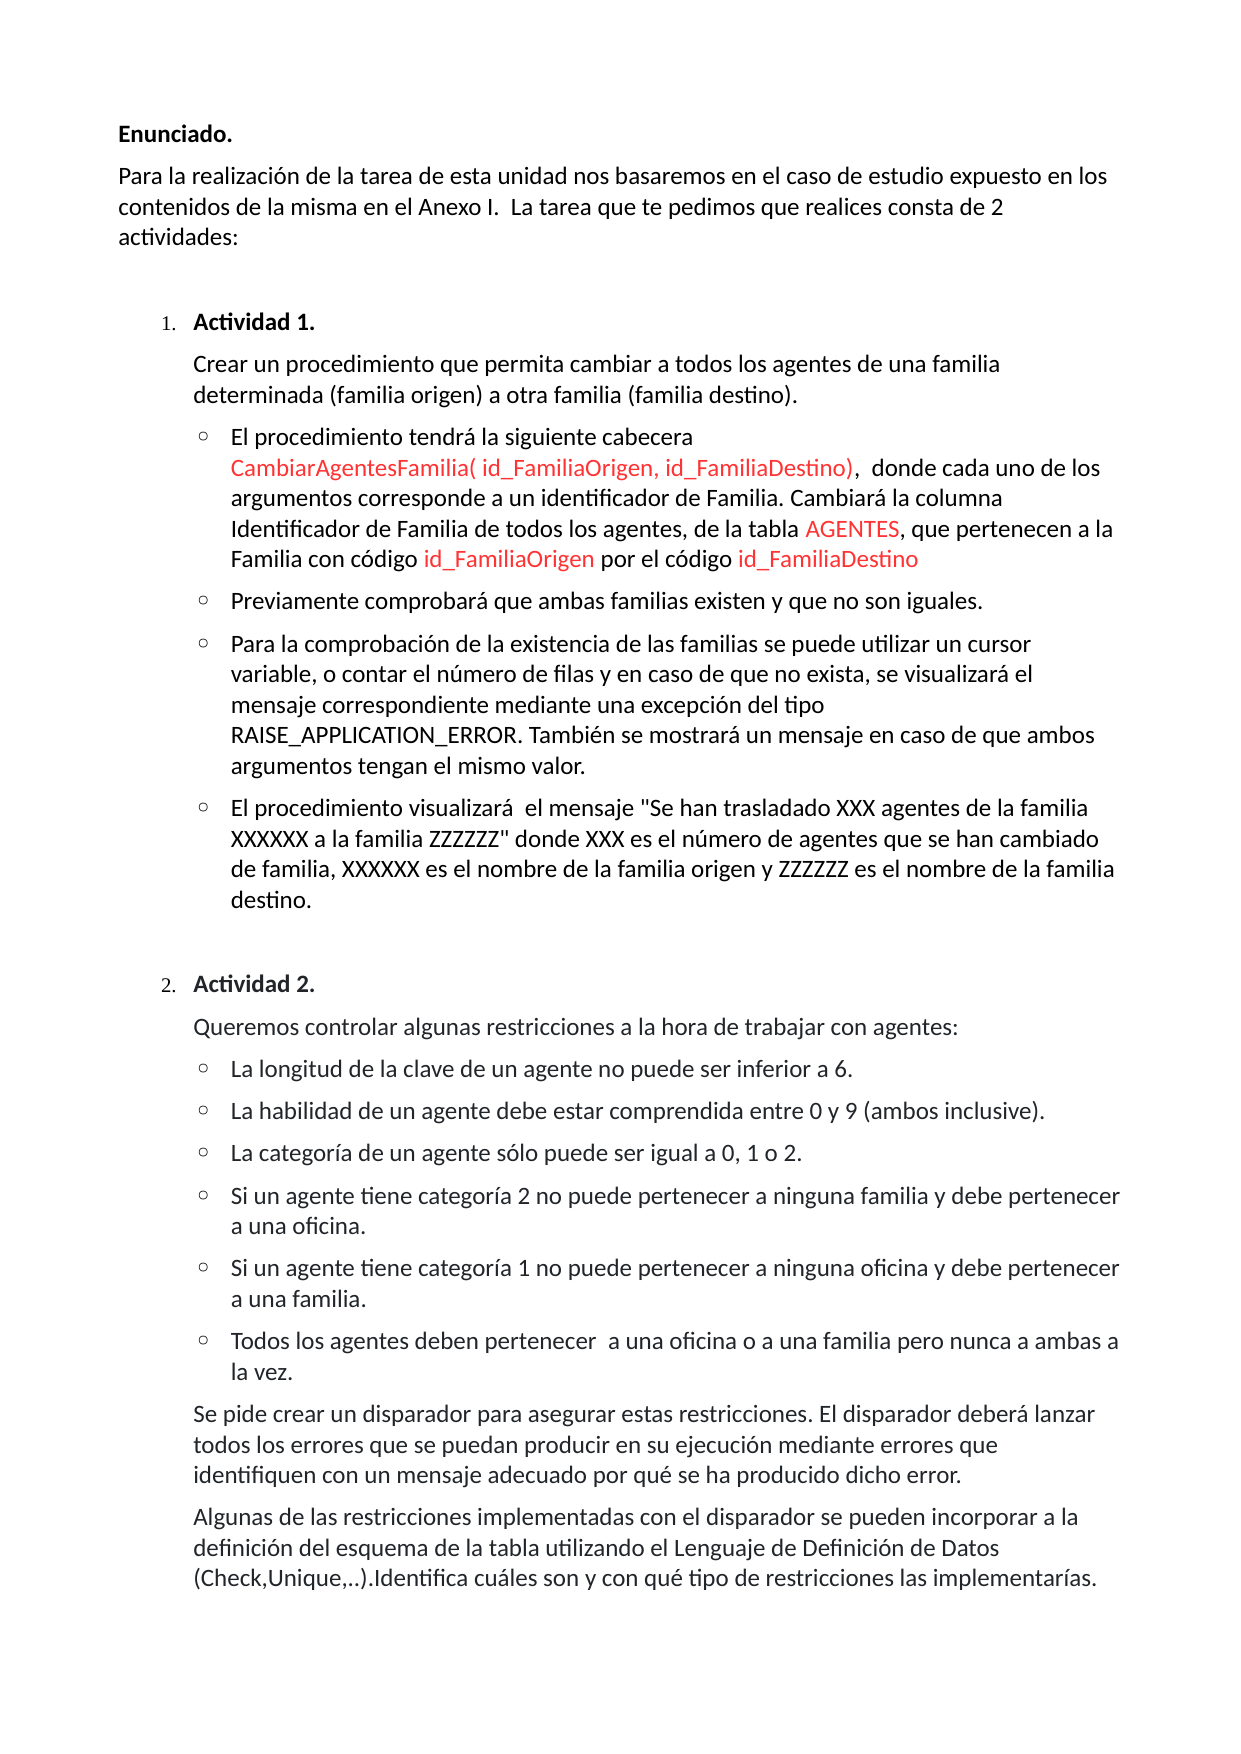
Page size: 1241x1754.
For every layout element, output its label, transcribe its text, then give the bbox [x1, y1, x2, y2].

list Si un agente tiene categoría 1 no puede pertenecer a ninguna oficina y debe pertenecer a una familia. [193, 1253, 1122, 1314]
list Crear un procedimiento que permita cambiar a todos los agentes de una familia determinada (familia origen) a otra familia (familia destino). [156, 348, 1122, 409]
list Se pide crear un disparador para asegurar estas restricciones. El disparador deberá lanzar todos los errores que se puedan producir en su ejecución mediante errores que identifiquen con un mensaje adecuado por qué se ha producido dicho error. [156, 1398, 1122, 1490]
list Todos los agentes deben pertenecer a una oficina o a una familia pero nunca a ambas a la vez. [193, 1325, 1122, 1386]
text Enunciado. [118, 118, 1122, 149]
list La longitud de la clave de un agente no puede ser inferior a 6. [193, 1053, 1122, 1083]
list Si un agente tiene categoría 2 no puede pertenecer a ninguna familia y debe pertenecer a una oficina. [193, 1180, 1122, 1241]
list Queremos controlar algunas restricciones a la hora de trabajar con agentes: [156, 1011, 1122, 1041]
list La habilidad de un agente debe estar comprendida entre 0 y 9 (ambos inclusive). [193, 1095, 1122, 1126]
list Algunas de las restricciones implementadas con el disparador se pueden incorporar a la definición del esquema de la tabla utilizando el Lenguaje de Definición de Datos (Check,Unique,..).Identifica cuáles son y con qué tipo de restricciones las implementarías. [156, 1502, 1122, 1593]
list La categoría de un agente sólo puede ser igual a 0, 1 o 2. [193, 1137, 1122, 1168]
list El procedimiento tendrá la siguiente cabecera CambiarAgentesFamilia( id_FamiliaOrigen, id_FamiliaDestino), donde cada uno de los argumentos corresponde a un identificador de Familia. Cambiará la columna Identificador de Familia de todos los agentes, de la tabla AGENTES, que pertenecen a la Familia con código id_FamiliaOrigen por el código id_FamiliaDestino [193, 421, 1122, 574]
text Para la realización de la tarea de esta unidad nos basaremos en el caso de estudio expuesto en los contenidos de la misma en el Anexo I. La tarea que te pedimos que realices consta de 2 actividades: [118, 160, 1122, 252]
list Actividad 1. [156, 306, 1122, 337]
list Para la comprobación de la existencia de las familias se puede utilizar un cursor variable, o contar el número de filas y en caso de que no exista, se visualizará el mensaje correspondiente mediante una excepción del tipo RAISE_APPLICATION_ERROR. También se mostrará un mensaje en caso de que ambos argumentos tengan el mismo valor. [193, 628, 1122, 780]
list Actividad 2. [156, 968, 1122, 999]
list Previamente comprobará que ambas familias existen y que no son iguales. [193, 586, 1122, 616]
list El procedimiento visualizará el mensaje "Se han trasladado XXX agentes de la familia XXXXXX a la familia ZZZZZZ" donde XXX es el número de agentes que se han cambiado de familia, XXXXXX es el nombre de la familia origen y ZZZZZZ es el nombre de la familia destino. [193, 792, 1122, 914]
